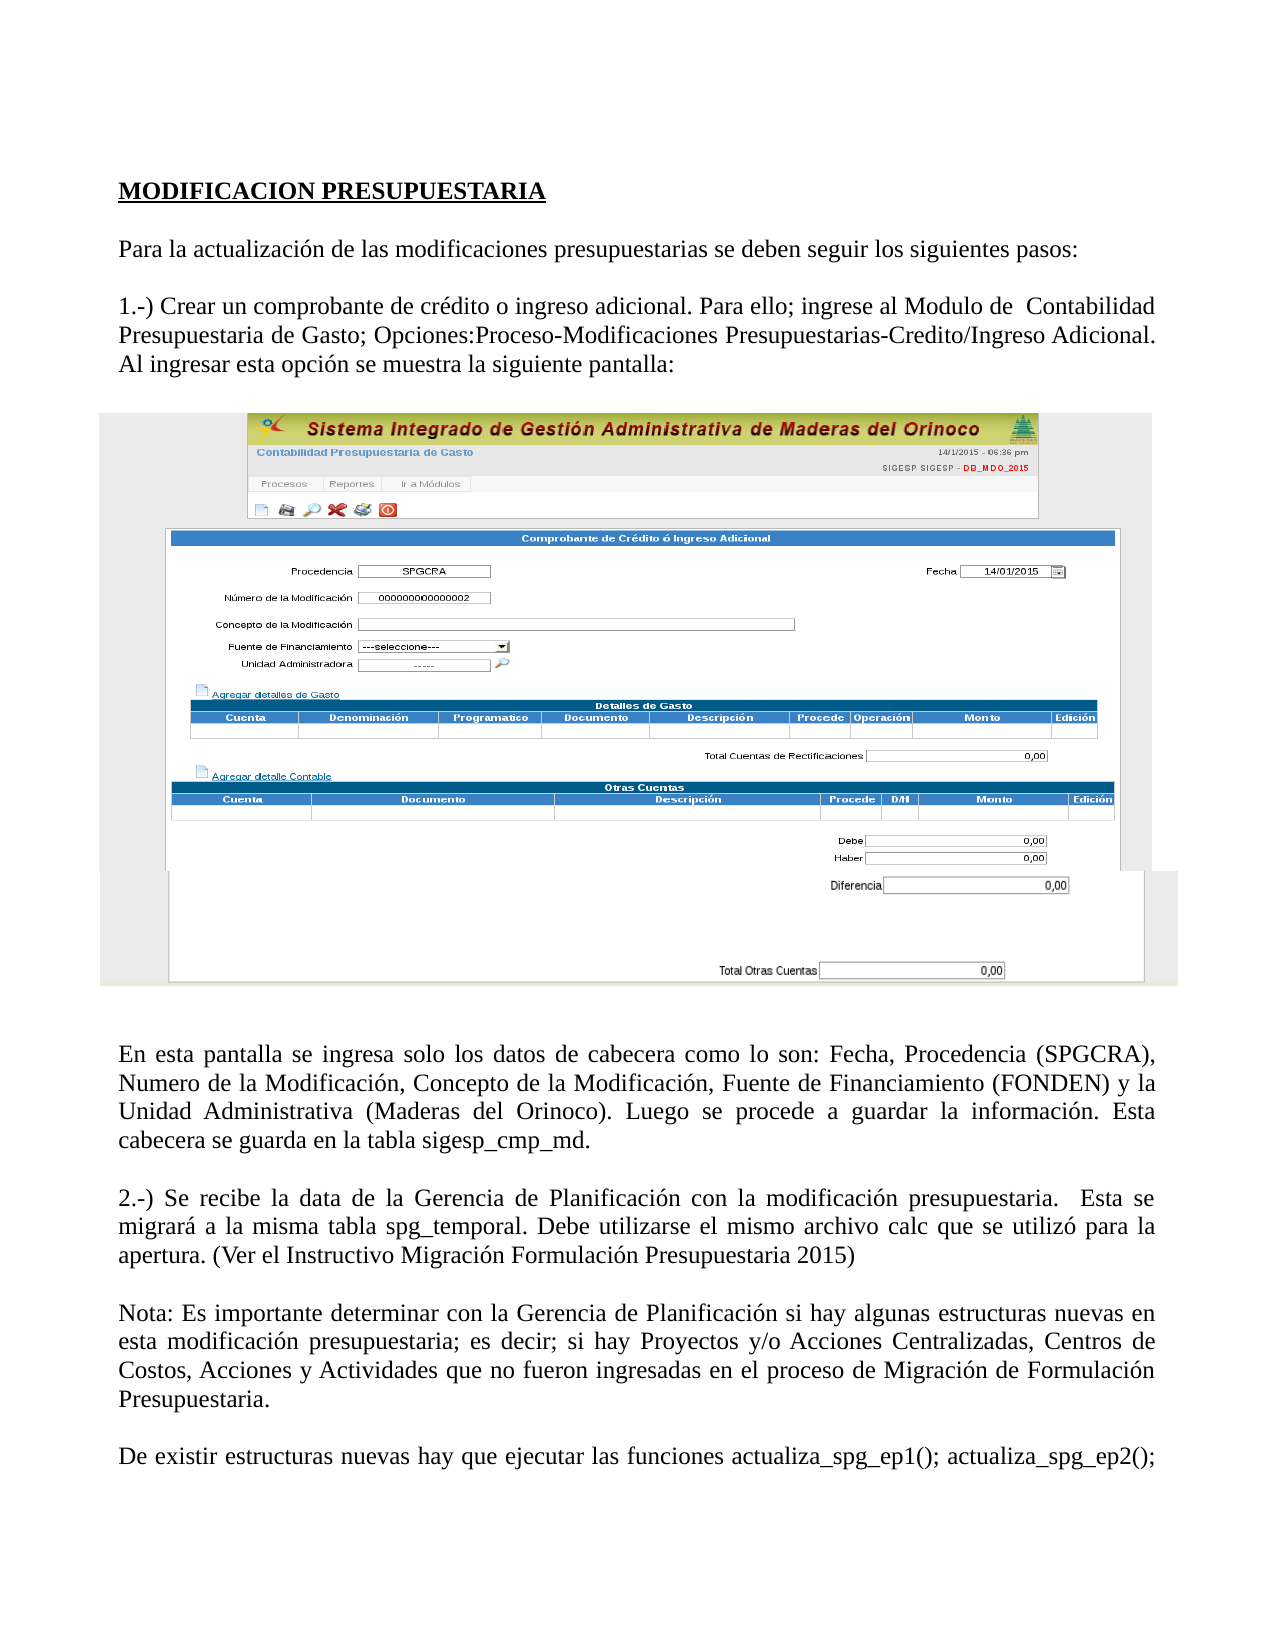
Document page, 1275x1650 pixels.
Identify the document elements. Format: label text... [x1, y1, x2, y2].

text De existir estructuras nuevas hay que ejecutar las funciones actualiza_spg_ep1(); actualiza_spg_ep2(); [118, 1441, 1157, 1470]
text En esta pantalla se ingresa solo los datos de cabecera como lo son: Fecha, Procedencia (SPGCRA), Numero de la Modificación, Concepto de la Modificación, Fuente de Financiamiento (FONDEN) y la Unidad Administrativa (Maderas del Orinoco). Luego se procede a guardar la información. Esta cabecera se guarda en la tabla sigesp_cmp_md. [118, 1039, 1157, 1154]
text MODIFICACION PRESUPUESTARIA [118, 176, 1157, 205]
text 1.-) Crear un comprobante de crédito o ingreso adicional. Para ello; ingrese al Modulo de Contabilidad Presupuestaria de Gasto; Opciones:Proceso-Modificaciones Presupuestarias-Credito/Ingreso Adicional. Al ingresar esta opción se muestra la siguiente pantalla: [118, 291, 1157, 378]
text 2.-) Se recibe la data de la Gerencia de Planificación con la modificación presupuestaria. Esta se migrará a la misma tabla spg_temporal. Debe utilizarse el mismo archivo calc que se utilizó para la apertura. (Ver el Instructivo Migración Formulación Presupuestaria 2015) [118, 1183, 1157, 1269]
picture [99, 413, 1178, 986]
text Para la actualización de las modificaciones presupuestarias se deben seguir los siguientes pasos: [118, 234, 1157, 263]
text Nota: Es importante determinar con la Gerencia de Planificación si hay algunas estructuras nuevas en esta modificación presupuestaria; es decir; si hay Proyectos y/o Acciones Centralizadas, Centros de Costos, Acciones y Actividades que no fueron ingresadas en el proceso de Migración de Formulación Presupuestaria. [118, 1298, 1157, 1413]
